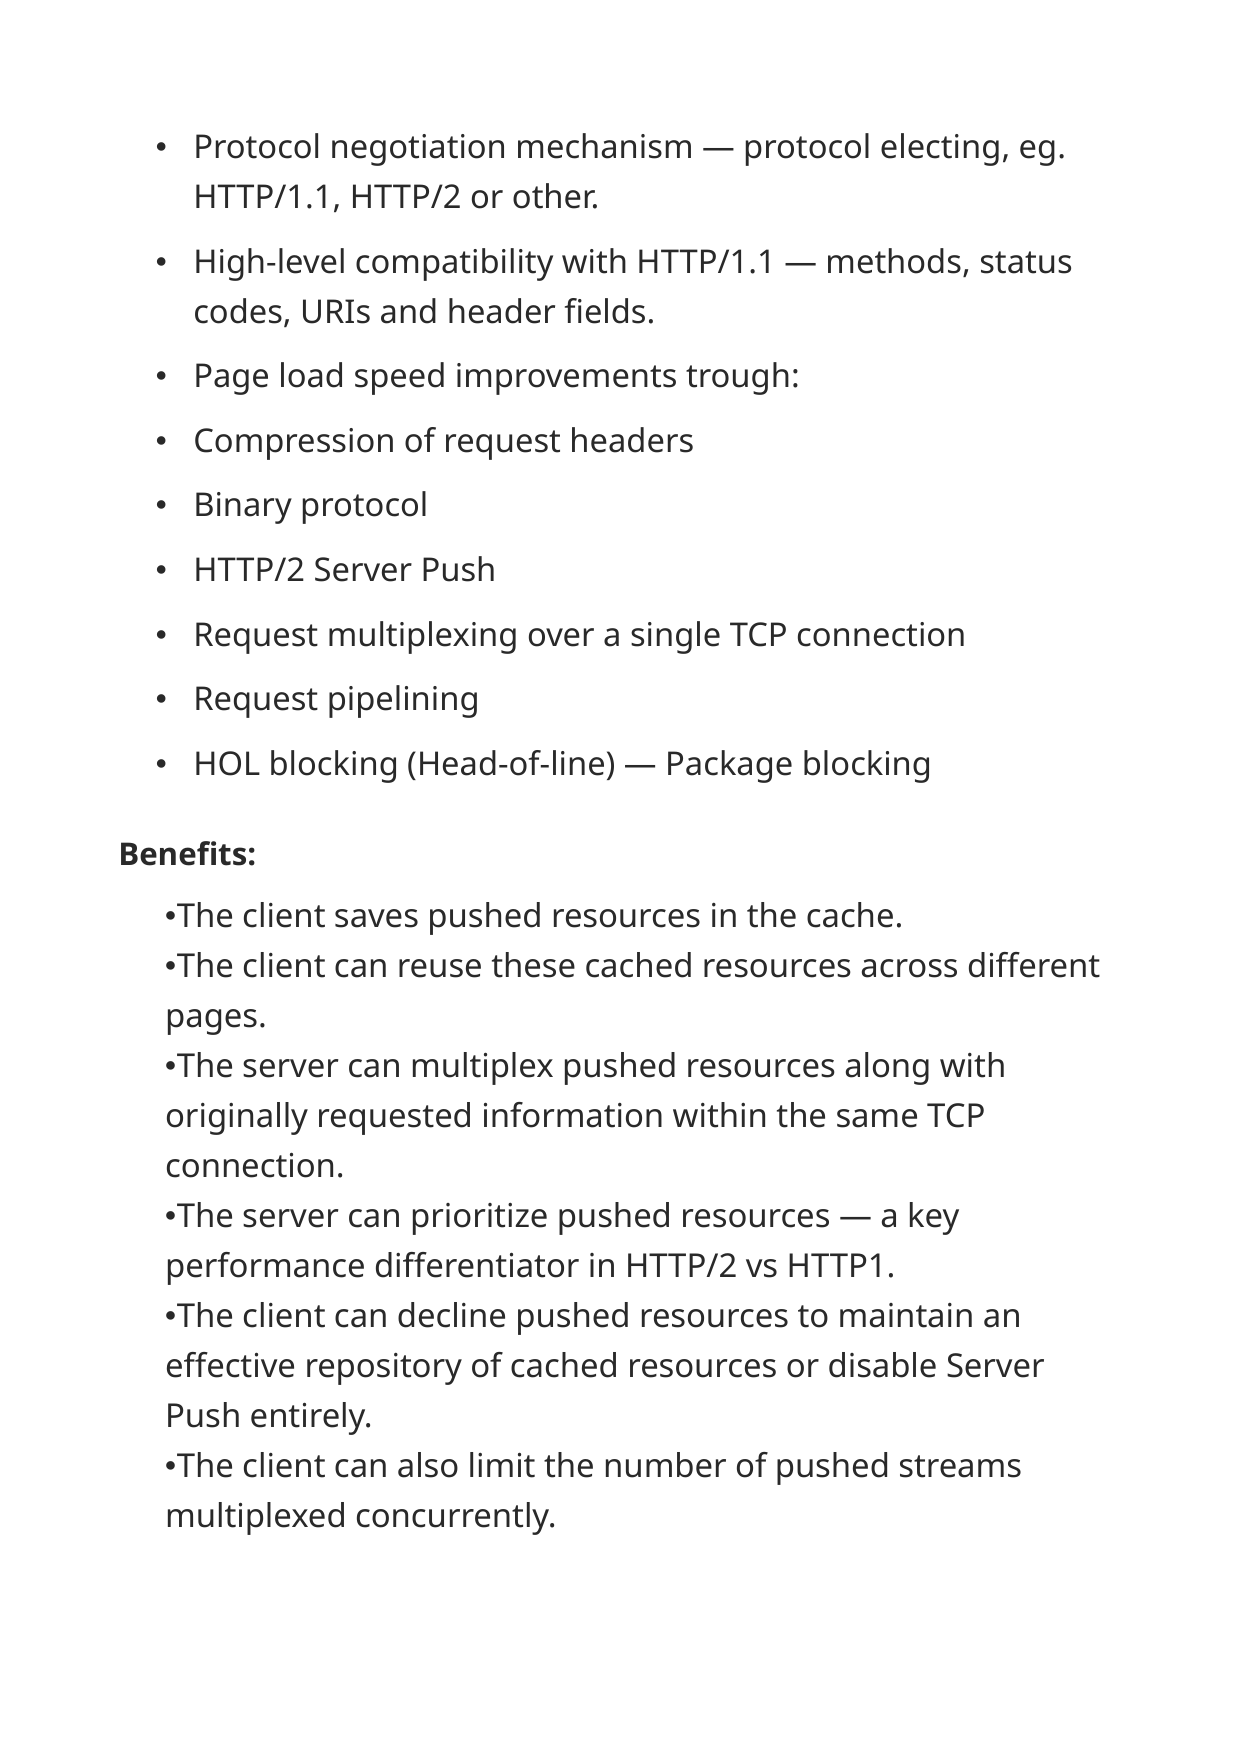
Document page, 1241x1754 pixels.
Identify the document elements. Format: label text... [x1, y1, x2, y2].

list The client saves pushed resources in the cache. [165, 887, 1122, 937]
list HTTP/2 Server Push [156, 541, 1122, 591]
list HOL blocking (Head-of-line) — Package blocking [156, 735, 1122, 785]
list The client can also limit the number of pushed streams multiplexed concurrently. [165, 1437, 1122, 1537]
list The server can prioritize pushed resources — a key performance differentiator in HTTP/2 vs HTTP1. [165, 1187, 1122, 1287]
list The client can decline pushed resources to maintain an effective repository of cached resources or disable Server Push entirely. [165, 1287, 1122, 1437]
list Request multiplexing over a single TCP connection [156, 606, 1122, 656]
list Compression of request headers [156, 412, 1122, 462]
list Request pipelining [156, 670, 1122, 720]
list Protocol negotiation mechanism — protocol electing, eg. HTTP/1.1, HTTP/2 or other. [156, 118, 1122, 218]
subtitle Benefits: [118, 824, 1122, 874]
list The client can reuse these cached resources across different pages. [165, 937, 1122, 1037]
list Page load speed improvements trough: [156, 347, 1122, 397]
list Binary protocol [156, 476, 1122, 526]
list The server can multiplex pushed resources along with originally requested information within the same TCP connection. [165, 1037, 1122, 1187]
list High-level compatibility with HTTP/1.1 — methods, status codes, URIs and header fields. [156, 233, 1122, 333]
